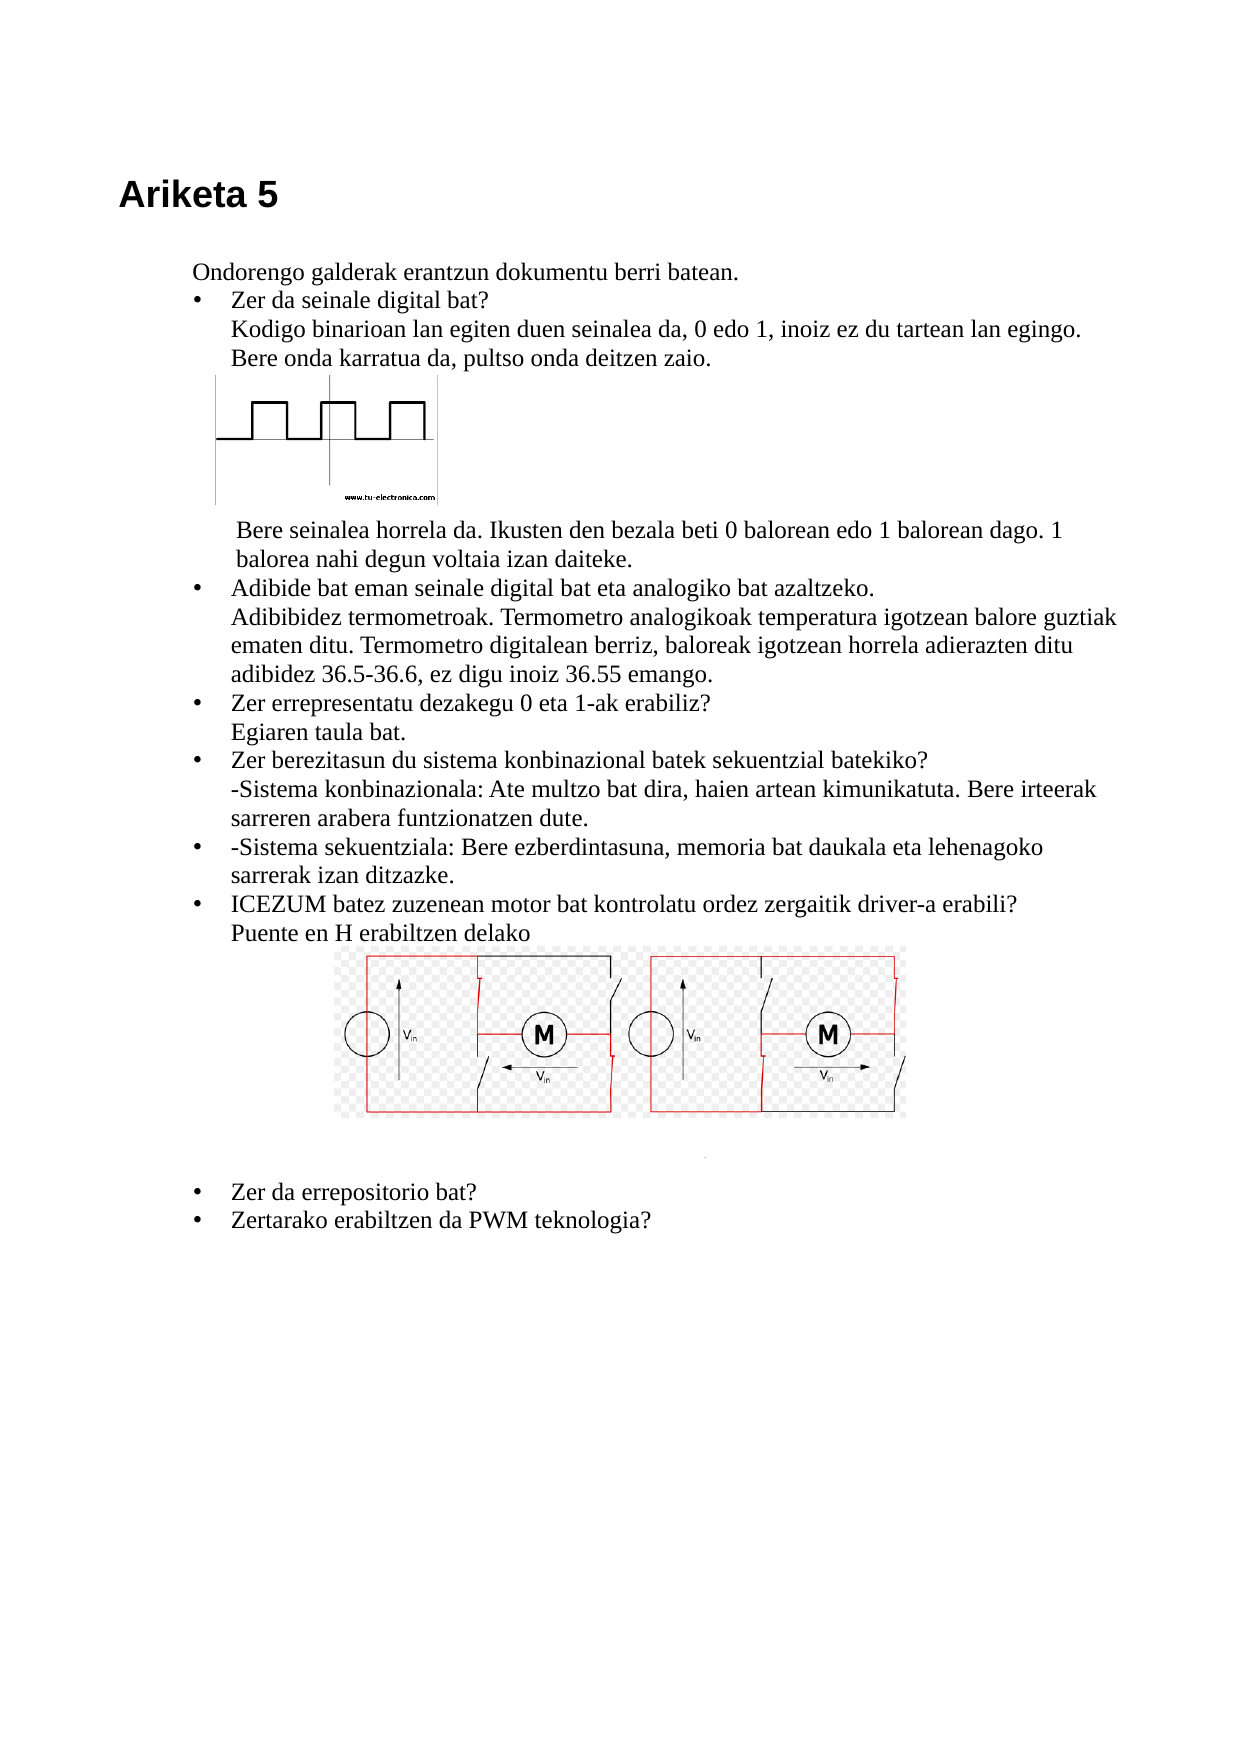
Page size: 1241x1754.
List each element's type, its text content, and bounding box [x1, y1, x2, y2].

picture [334, 946, 907, 1158]
list -Sistema sekuentziala: Bere ezberdintasuna, memoria bat daukala eta lehenagoko sarrerak izan ditzazke. [193, 832, 1122, 889]
list Zer berezitasun du sistema konbinazional batek sekuentzial batekiko? [193, 746, 1122, 774]
list -Sistema konbinazionala: Ate multzo bat dira, haien artean kimunikatuta. Bere irteerak sarreren arabera funtzionatzen dute. [193, 774, 1122, 832]
list Kodigo binarioan lan egiten duen seinalea da, 0 edo 1, inoiz ez du tartean lan egingo. Bere onda karratua da, pultso onda deitzen zaio. [193, 314, 1122, 372]
subtitle Ariketa 5 [118, 172, 1122, 216]
list Zertarako erabiltzen da PWM teknologia? [193, 1206, 1122, 1234]
list Adibide bat eman seinale digital bat eta analogiko bat azaltzeko. [193, 573, 1122, 602]
list Egiaren taula bat. [193, 717, 1122, 746]
text Ondorengo galderak erantzun dokumentu berri batean. [118, 257, 1122, 286]
list Puente en H erabiltzen delako [193, 918, 1122, 947]
list Zer errepresentatu dezakegu 0 eta 1-ak erabiliz? [193, 688, 1122, 717]
list Zer da errepositorio bat? [193, 1177, 1122, 1206]
list Adibibidez termometroak. Termometro analogikoak temperatura igotzean balore guztiak ematen ditu. Termometro digitalean berriz, baloreak igotzean horrela adierazten ditu adibidez 36.5-36.6, ez digu inoiz 36.55 emango. [193, 602, 1122, 688]
picture [215, 375, 439, 505]
list Zer da seinale digital bat? [193, 286, 1122, 314]
text Bere seinalea horrela da. Ikusten den bezala beti 0 balorean edo 1 balorean dago. 1 balorea nahi degun voltaia izan daiteke. [118, 516, 1122, 573]
list ICEZUM batez zuzenean motor bat kontrolatu ordez zergaitik driver-a erabili? [193, 889, 1122, 918]
